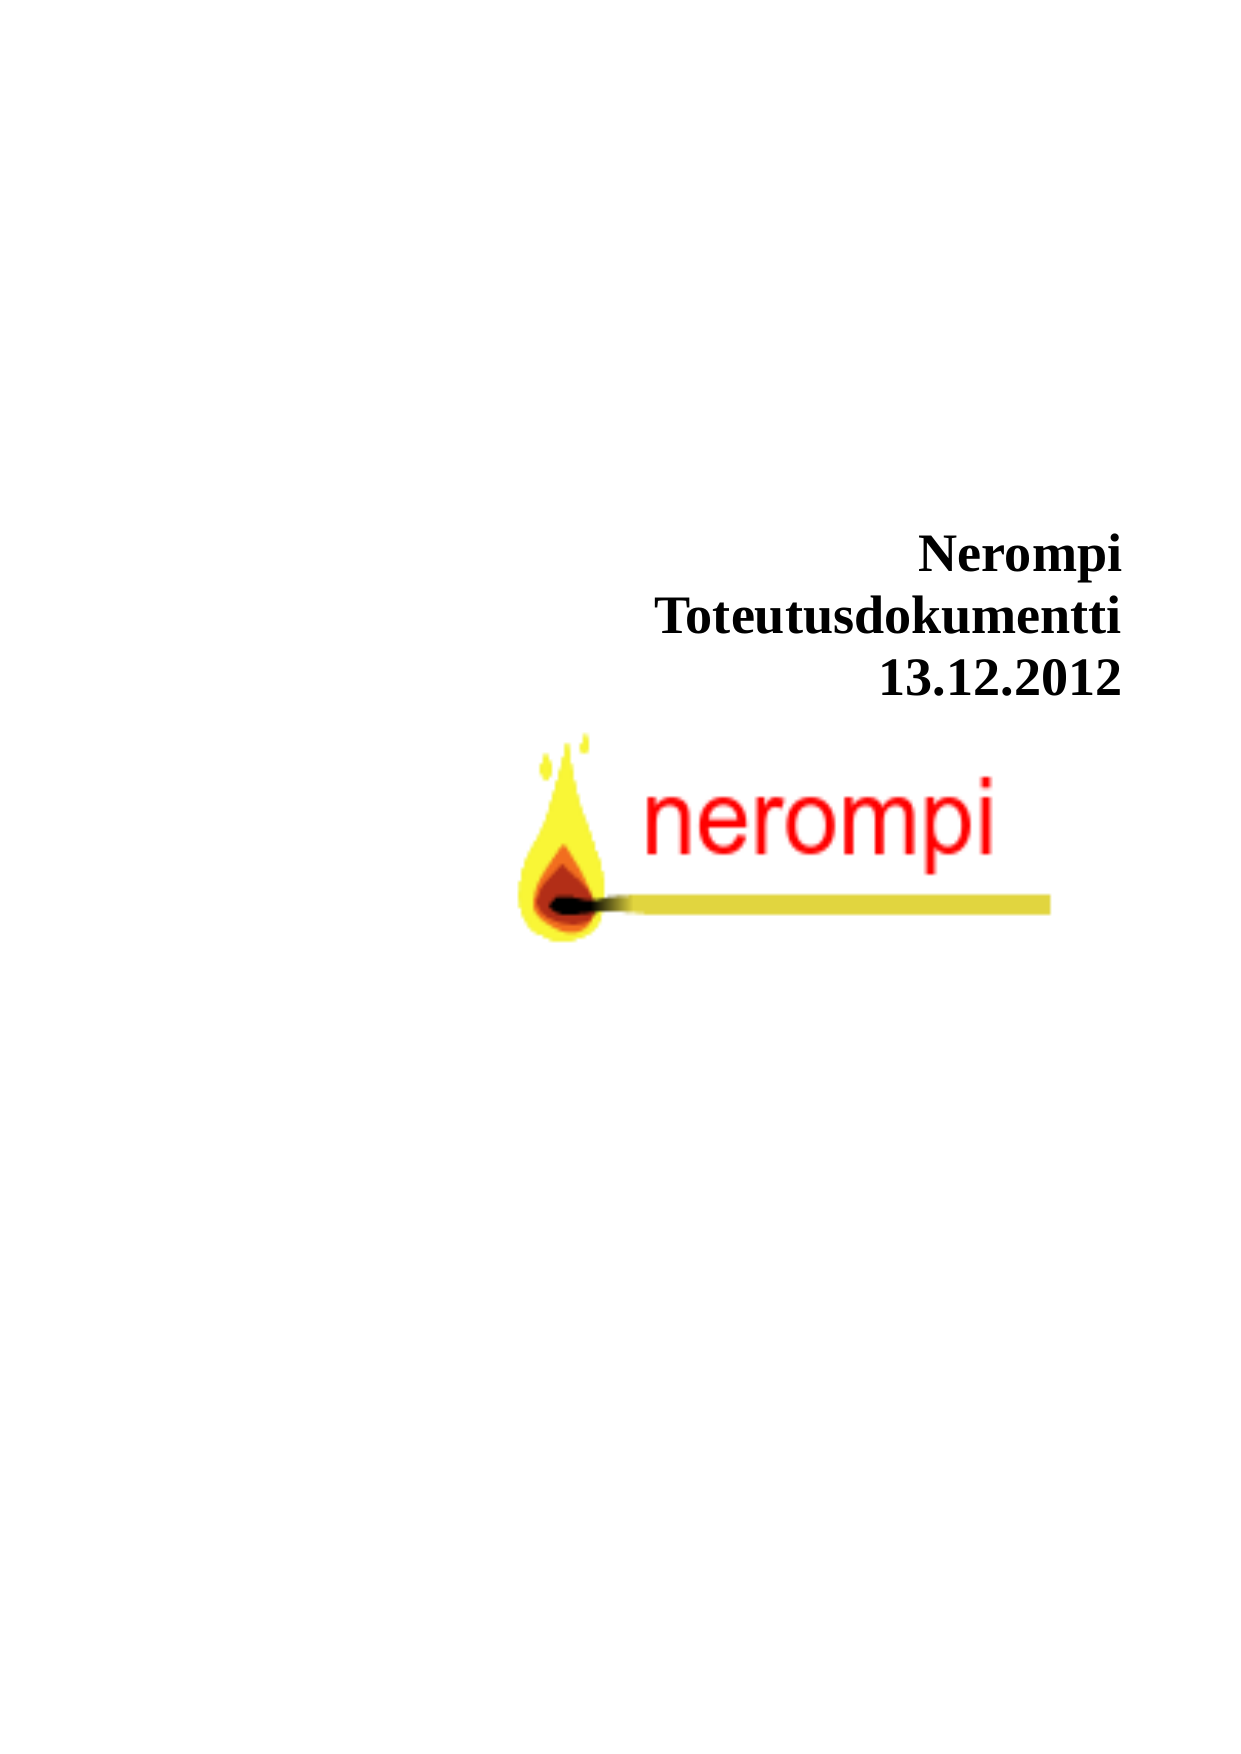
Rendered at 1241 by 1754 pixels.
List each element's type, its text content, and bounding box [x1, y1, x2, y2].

text Nerompi [118, 521, 1122, 583]
picture [513, 721, 1113, 963]
text Toteutusdokumentti [118, 583, 1122, 645]
text 13.12.2012 [118, 645, 1122, 707]
